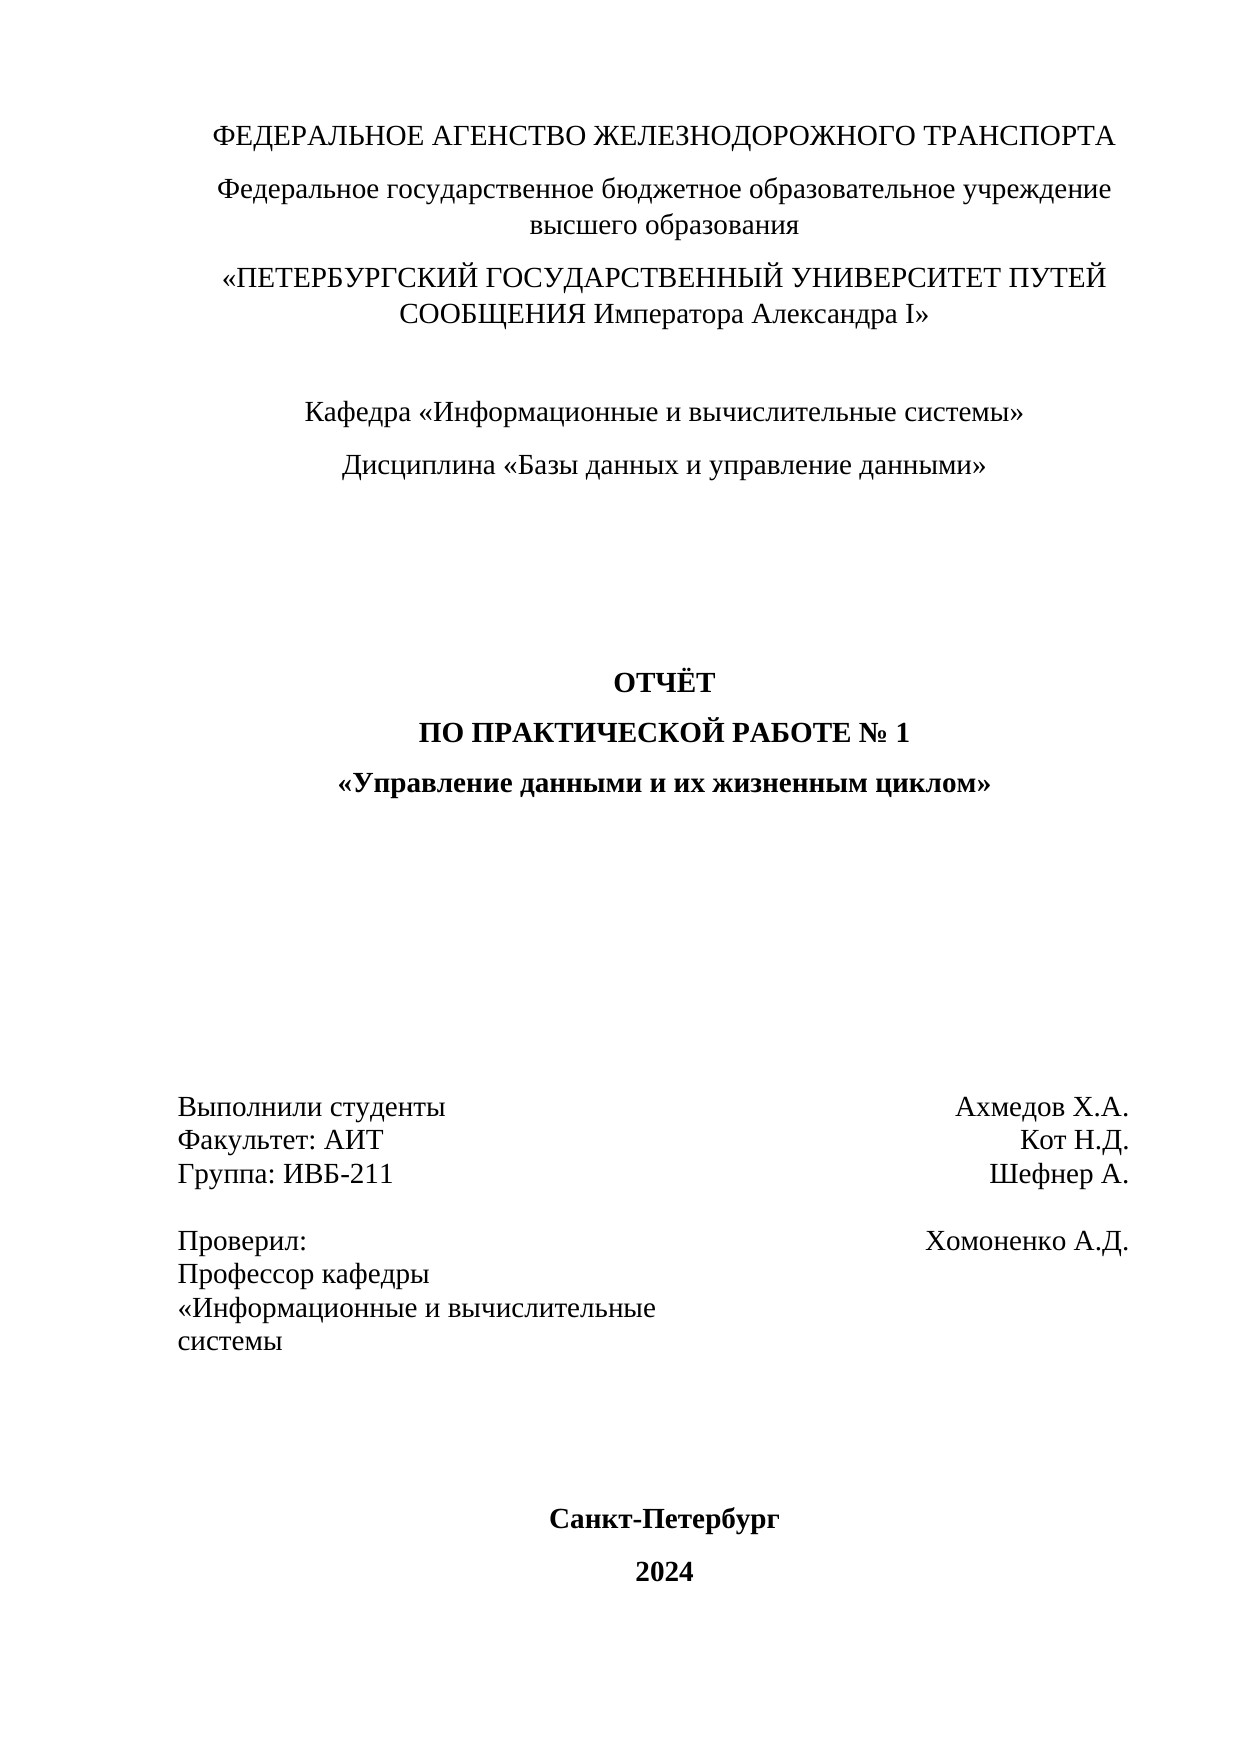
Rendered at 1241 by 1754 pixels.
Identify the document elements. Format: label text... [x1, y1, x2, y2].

table_header Выполнили студенты Факультет: АИТ Группа: ИВБ-211 [166, 1089, 848, 1223]
text Кафедра «Информационные и вычислительные системы» [177, 394, 1152, 427]
table_cell Проверил: Профессор кафедры «Информационные и вычислительные системы [166, 1223, 848, 1391]
text Санкт-Петербург [177, 1501, 1152, 1534]
text «Управление данными и их жизненным циклом» [177, 765, 1152, 799]
text «ПЕТЕРБУРГСКИЙ ГОСУДАРСТВЕННЫЙ УНИВЕРСИТЕТ ПУТЕЙ СООБЩЕНИЯ Императора Александра I» [177, 260, 1152, 329]
table_cell Хомоненко А.Д. [848, 1223, 1140, 1391]
table_header Ахмедов Х.А. Кот Н.Д. Шефнер А. [848, 1089, 1140, 1223]
text Дисциплина «Базы данных и управление данными» [177, 447, 1152, 480]
text 2024 [177, 1554, 1152, 1587]
text ФЕДЕРАЛЬНОЕ АГЕНСТВО ЖЕЛЕЗНОДОРОЖНОГО ТРАНСПОРТА [177, 118, 1152, 152]
text Федеральное государственное бюджетное образовательное учреждение высшего образования [177, 171, 1152, 241]
text ПО ПРАКТИЧЕСКОЙ РАБОТЕ № 1 [177, 715, 1152, 749]
text ОТЧЁТ [177, 665, 1152, 698]
